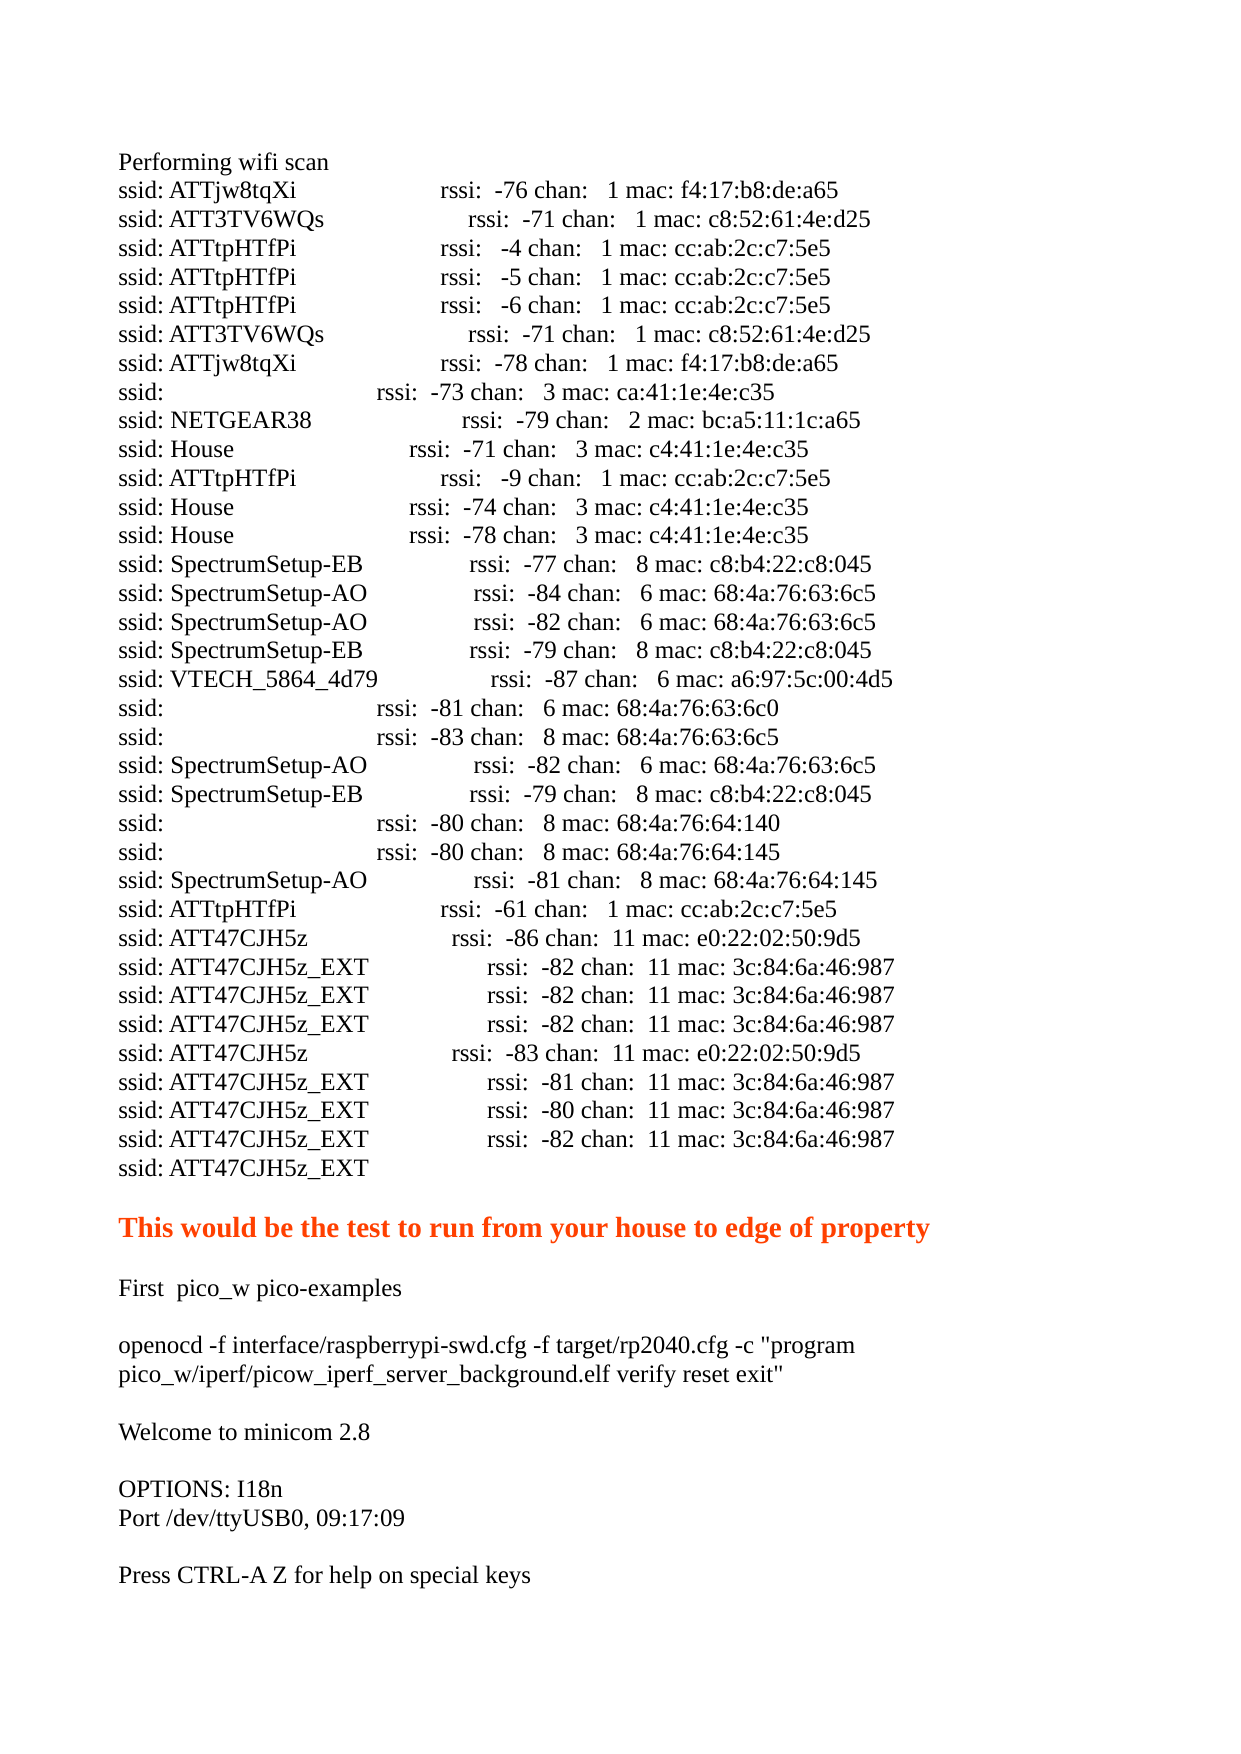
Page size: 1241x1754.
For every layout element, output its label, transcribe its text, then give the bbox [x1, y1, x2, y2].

text ssid: ATTtpHTfPi rssi: -9 chan: 1 mac: cc:ab:2c:c7:5e5 [118, 463, 1122, 492]
text ssid: rssi: -80 chan: 8 mac: 68:4a:76:64:145 [118, 837, 1122, 866]
text ssid: ATT47CJH5z_EXT [118, 1153, 1122, 1182]
text ssid: ATT47CJH5z rssi: -86 chan: 11 mac: e0:22:02:50:9d5 [118, 923, 1122, 952]
text ssid: ATT47CJH5z_EXT rssi: -82 chan: 11 mac: 3c:84:6a:46:987 [118, 952, 1122, 981]
text ssid: rssi: -81 chan: 6 mac: 68:4a:76:63:6c0 [118, 693, 1122, 722]
text ssid: ATT3TV6WQs rssi: -71 chan: 1 mac: c8:52:61:4e:d25 [118, 204, 1122, 233]
text Performing wifi scan [118, 147, 1122, 176]
text openocd -f interface/raspberrypi-swd.cfg -f target/rp2040.cfg -c "program pico_w/iperf/picow_iperf_server_background.elf verify reset exit" [118, 1330, 1122, 1388]
text ssid: House rssi: -74 chan: 3 mac: c4:41:1e:4e:c35 [118, 492, 1122, 521]
text ssid: ATTjw8tqXi rssi: -78 chan: 1 mac: f4:17:b8:de:a65 [118, 348, 1122, 377]
text ssid: VTECH_5864_4d79 rssi: -87 chan: 6 mac: a6:97:5c:00:4d5 [118, 664, 1122, 693]
text First pico_w pico-examples [118, 1273, 1122, 1302]
text Welcome to minicom 2.8 [118, 1417, 1122, 1445]
text ssid: House rssi: -78 chan: 3 mac: c4:41:1e:4e:c35 [118, 521, 1122, 549]
text ssid: ATT47CJH5z rssi: -83 chan: 11 mac: e0:22:02:50:9d5 [118, 1038, 1122, 1067]
text ssid: SpectrumSetup-EB rssi: -77 chan: 8 mac: c8:b4:22:c8:045 [118, 549, 1122, 578]
text This would be the test to run from your house to edge of property [118, 1211, 1122, 1244]
text ssid: ATTtpHTfPi rssi: -4 chan: 1 mac: cc:ab:2c:c7:5e5 [118, 233, 1122, 262]
text ssid: ATTtpHTfPi rssi: -6 chan: 1 mac: cc:ab:2c:c7:5e5 [118, 291, 1122, 319]
text ssid: rssi: -83 chan: 8 mac: 68:4a:76:63:6c5 [118, 722, 1122, 751]
text ssid: House rssi: -71 chan: 3 mac: c4:41:1e:4e:c35 [118, 434, 1122, 463]
text ssid: ATT47CJH5z_EXT rssi: -82 chan: 11 mac: 3c:84:6a:46:987 [118, 981, 1122, 1009]
text ssid: NETGEAR38 rssi: -79 chan: 2 mac: bc:a5:11:1c:a65 [118, 406, 1122, 434]
text Port /dev/ttyUSB0, 09:17:09 [118, 1503, 1122, 1532]
text ssid: rssi: -80 chan: 8 mac: 68:4a:76:64:140 [118, 808, 1122, 837]
text ssid: ATT47CJH5z_EXT rssi: -81 chan: 11 mac: 3c:84:6a:46:987 [118, 1067, 1122, 1096]
text ssid: SpectrumSetup-AO rssi: -81 chan: 8 mac: 68:4a:76:64:145 [118, 866, 1122, 894]
text ssid: rssi: -73 chan: 3 mac: ca:41:1e:4e:c35 [118, 377, 1122, 406]
text ssid: ATTjw8tqXi rssi: -76 chan: 1 mac: f4:17:b8:de:a65 [118, 176, 1122, 204]
text ssid: ATTtpHTfPi rssi: -61 chan: 1 mac: cc:ab:2c:c7:5e5 [118, 894, 1122, 923]
text ssid: SpectrumSetup-EB rssi: -79 chan: 8 mac: c8:b4:22:c8:045 [118, 779, 1122, 808]
text ssid: SpectrumSetup-AO rssi: -82 chan: 6 mac: 68:4a:76:63:6c5 [118, 751, 1122, 779]
text ssid: ATT47CJH5z_EXT rssi: -82 chan: 11 mac: 3c:84:6a:46:987 [118, 1124, 1122, 1153]
text OPTIONS: I18n [118, 1474, 1122, 1503]
text ssid: SpectrumSetup-EB rssi: -79 chan: 8 mac: c8:b4:22:c8:045 [118, 636, 1122, 664]
text ssid: ATT3TV6WQs rssi: -71 chan: 1 mac: c8:52:61:4e:d25 [118, 319, 1122, 348]
text ssid: ATT47CJH5z_EXT rssi: -82 chan: 11 mac: 3c:84:6a:46:987 [118, 1009, 1122, 1038]
text ssid: SpectrumSetup-AO rssi: -84 chan: 6 mac: 68:4a:76:63:6c5 [118, 578, 1122, 607]
text ssid: ATT47CJH5z_EXT rssi: -80 chan: 11 mac: 3c:84:6a:46:987 [118, 1096, 1122, 1124]
text ssid: SpectrumSetup-AO rssi: -82 chan: 6 mac: 68:4a:76:63:6c5 [118, 607, 1122, 636]
text Press CTRL-A Z for help on special keys [118, 1560, 1122, 1589]
text ssid: ATTtpHTfPi rssi: -5 chan: 1 mac: cc:ab:2c:c7:5e5 [118, 262, 1122, 291]
